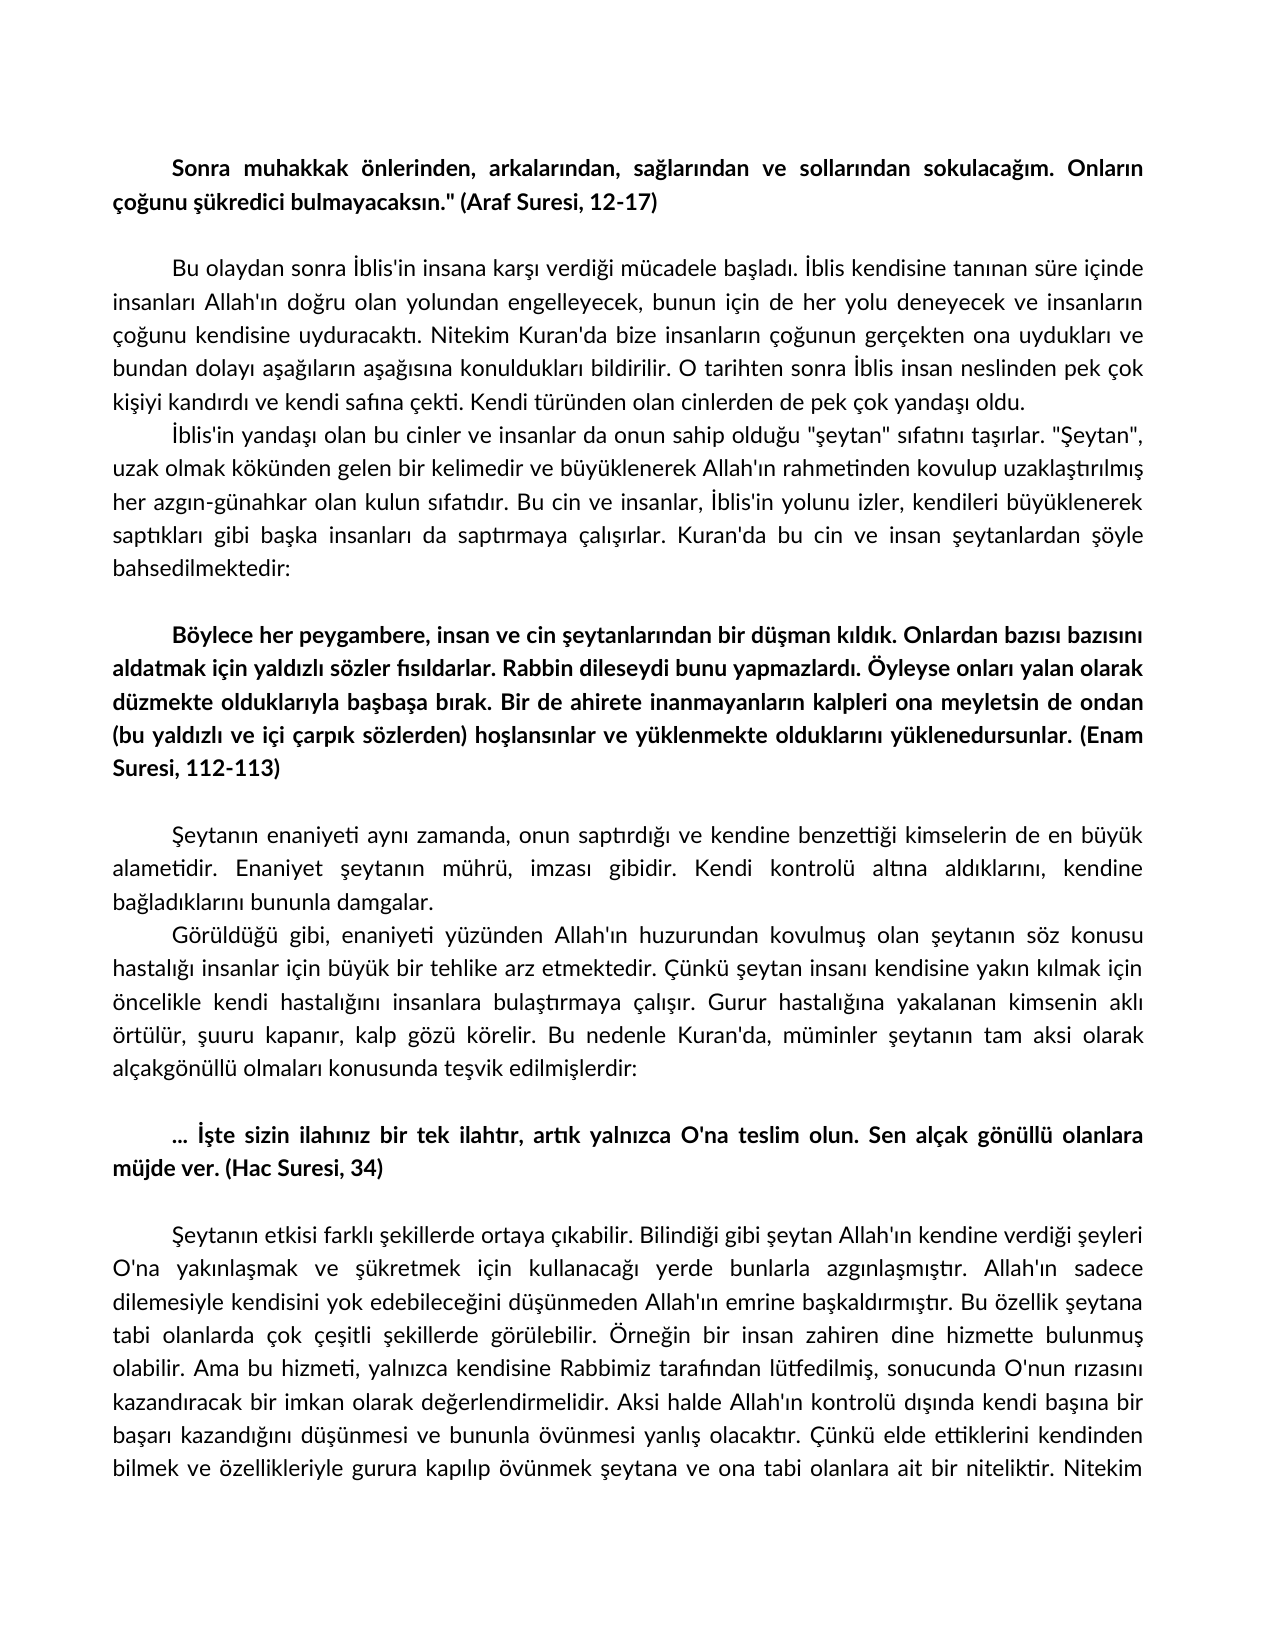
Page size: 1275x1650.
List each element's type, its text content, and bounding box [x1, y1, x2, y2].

text Şeytanın etkisi farklı şekillerde ortaya çıkabilir. Bilindiği gibi şeytan Allah'ın kendine verdiği şeyleri O'na yakınlaşmak ve şükretmek için kullanacağı yerde bunlarla azgınlaşmıştır. Allah'ın sadece dilemesiyle kendisini yok edebileceğini düşünmeden Allah'ın emrine başkaldırmıştır. Bu özellik şeytana tabi olanlarda çok çeşitli şekillerde görülebilir. Örneğin bir insan zahiren dine hizmette bulunmuş olabilir. Ama bu hizmeti, yalnızca kendisine Rabbimiz tarafından lütfedilmiş, sonucunda O'nun rızasını kazandıracak bir imkan olarak değerlendirmelidir. Aksi halde Allah'ın kontrolü dışında kendi başına bir başarı kazandığını düşünmesi ve bununla övünmesi yanlış olacaktır. Çünkü elde ettiklerini kendinden bilmek ve özellikleriyle gurura kapılıp övünmek şeytana ve ona tabi olanlara ait bir niteliktir. Nitekim [112, 1217, 1145, 1483]
text Böylece her peygambere, insan ve cin şeytanlarından bir düşman kıldık. Onlardan bazısı bazısını aldatmak için yaldızlı sözler fısıldarlar. Rabbin dileseydi bunu yapmazlardı. Öyleyse onları yalan olarak düzmekte olduklarıyla başbaşa bırak. Bir de ahirete inanmayanların kalpleri ona meyletsin de ondan (bu yaldızlı ve içi çarpık sözlerden) hoşlansınlar ve yüklenmekte olduklarını yüklenedursunlar. (Enam Suresi, 112-113) [112, 617, 1145, 783]
text Bu olaydan sonra İblis'in insana karşı verdiği mücadele başladı. İblis kendisine tanınan süre içinde insanları Allah'ın doğru olan yolundan engelleyecek, bunun için de her yolu deneyecek ve insanların çoğunu kendisine uyduracaktı. Nitekim Kuran'da bize insanların çoğunun gerçekten ona uydukları ve bundan dolayı aşağıların aşağısına konuldukları bildirilir. O tarihten sonra İblis insan neslinden pek çok kişiyi kandırdı ve kendi safına çekti. Kendi türünden olan cinlerden de pek çok yandaşı oldu. [112, 250, 1145, 417]
text Sonra muhakkak önlerinden, arkalarından, sağlarından ve sollarından sokulacağım. Onların çoğunu şükredici bulmayacaksın." (Araf Suresi, 12-17) [112, 150, 1145, 217]
text İblis'in yandaşı olan bu cinler ve insanlar da onun sahip olduğu "şeytan" sıfatını taşırlar. "Şeytan", uzak olmak kökünden gelen bir kelimedir ve büyüklenerek Allah'ın rahmetinden kovulup uzaklaştırılmış her azgın-günahkar olan kulun sıfatıdır. Bu cin ve insanlar, İblis'in yolunu izler, kendileri büyüklenerek saptıkları gibi başka insanları da saptırmaya çalışırlar. Kuran'da bu cin ve insan şeytanlardan şöyle bahsedilmektedir: [112, 417, 1145, 583]
text ... İşte sizin ilahınız bir tek ilahtır, artık yalnızca O'na teslim olun. Sen alçak gönüllü olanlara müjde ver. (Hac Suresi, 34) [112, 1117, 1145, 1183]
text Şeytanın enaniyeti aynı zamanda, onun saptırdığı ve kendine benzettiği kimselerin de en büyük alametidir. Enaniyet şeytanın mührü, imzası gibidir. Kendi kontrolü altına aldıklarını, kendine bağladıklarını bununla damgalar. [112, 817, 1145, 917]
text Görüldüğü gibi, enaniyeti yüzünden Allah'ın huzurundan kovulmuş olan şeytanın söz konusu hastalığı insanlar için büyük bir tehlike arz etmektedir. Çünkü şeytan insanı kendisine yakın kılmak için öncelikle kendi hastalığını insanlara bulaştırmaya çalışır. Gurur hastalığına yakalanan kimsenin aklı örtülür, şuuru kapanır, kalp gözü körelir. Bu nedenle Kuran'da, müminler şeytanın tam aksi olarak alçakgönüllü olmaları konusunda teşvik edilmişlerdir: [112, 917, 1145, 1083]
